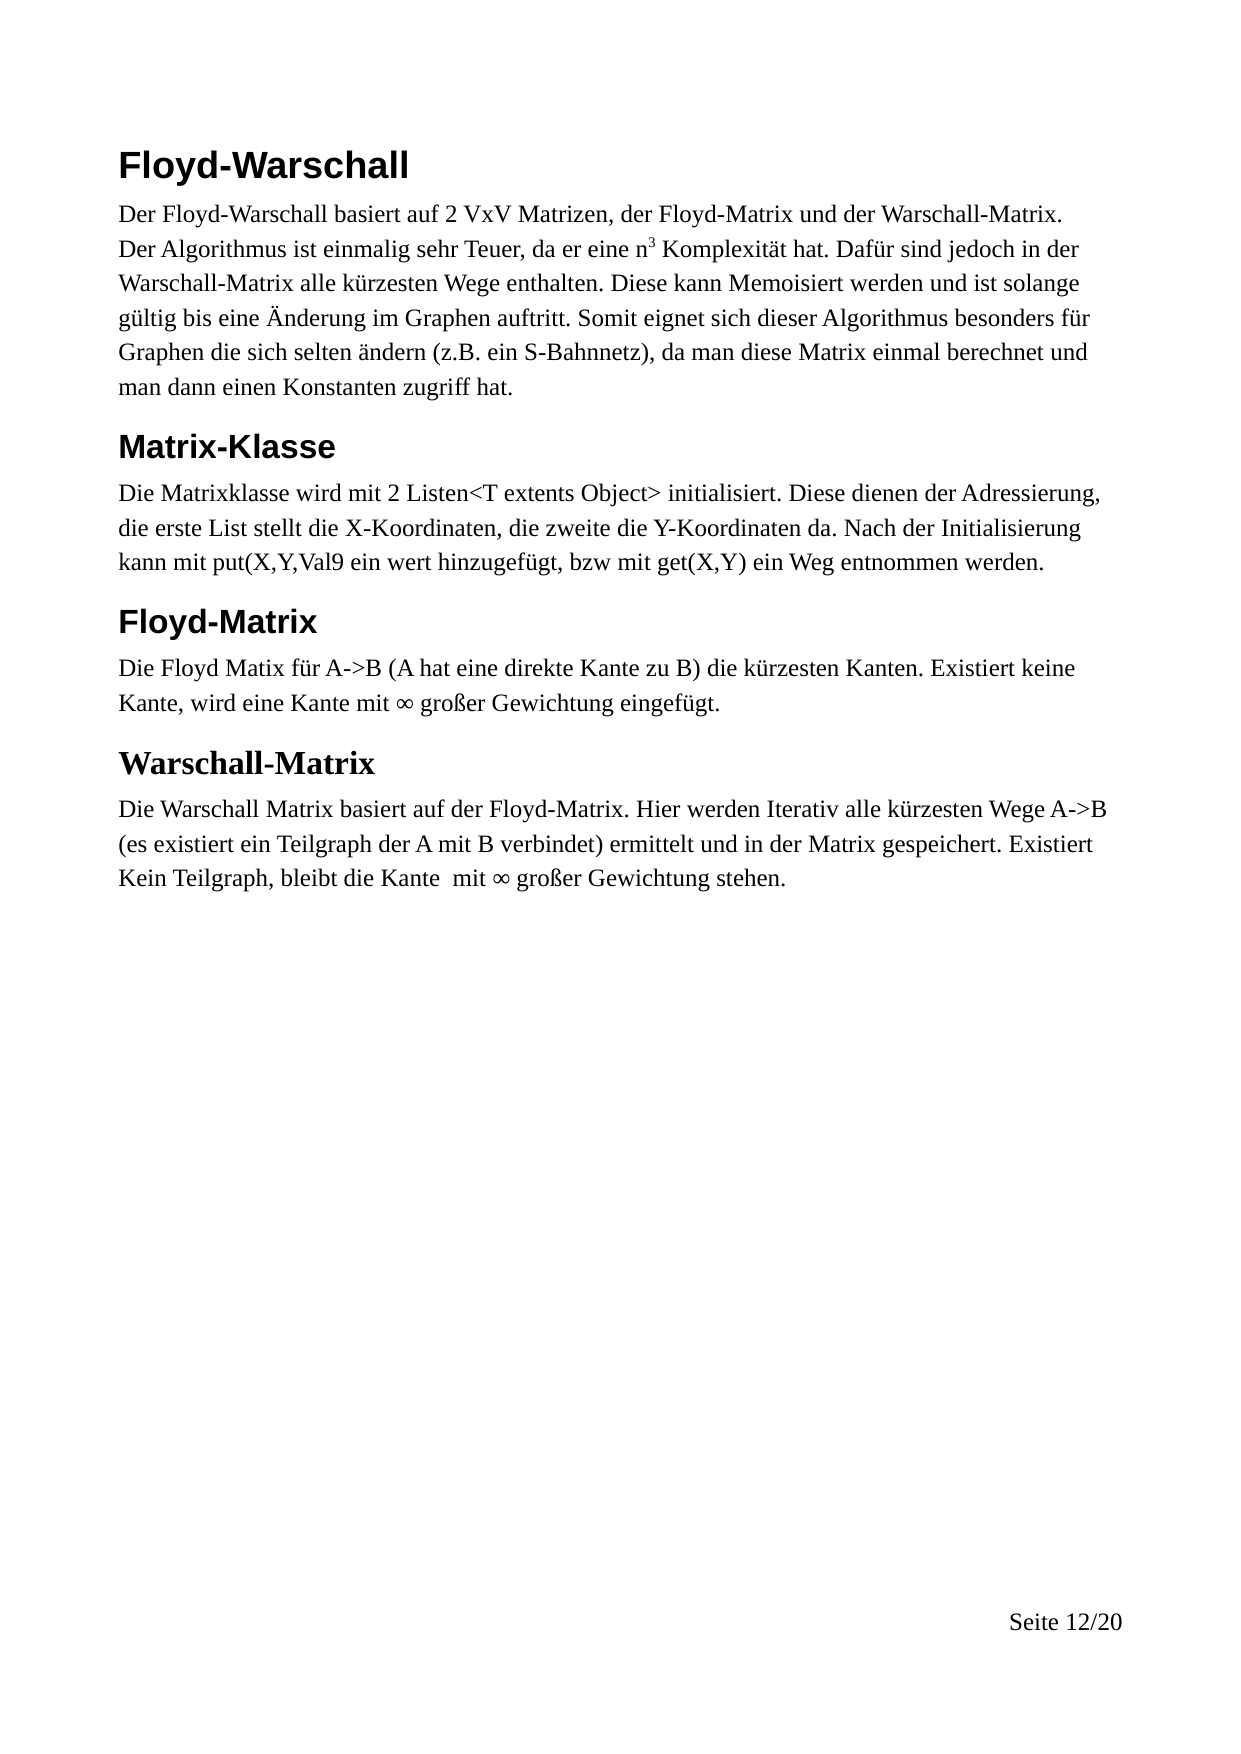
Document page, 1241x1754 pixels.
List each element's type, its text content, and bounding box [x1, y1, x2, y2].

text Die Floyd Matix für A->B (A hat eine direkte Kante zu B) die kürzesten Kanten. Existiert keine Kante, wird eine Kante mit ∞ großer Gewichtung eingefügt. [118, 653, 1122, 717]
text Der Floyd-Warschall basiert auf 2 VxV Matrizen, der Floyd-Matrix und der Warschall-Matrix. Der Algorithmus ist einmalig sehr Teuer, da er eine n3 Komplexität hat. Dafür sind jedoch in der Warschall-Matrix alle kürzesten Wege enthalten. Diese kann Memoisiert werden und ist solange gültig bis eine Änderung im Graphen auftritt. Somit eignet sich dieser Algorithmus besonders für Graphen die sich selten ändern (z.B. ein S-Bahnnetz), da man diese Matrix einmal berechnet und man dann einen Konstanten zugriff hat. [118, 199, 1122, 400]
subtitle Warschall-Matrix [118, 743, 1122, 782]
subtitle Matrix-Klasse [118, 427, 1122, 466]
subtitle Floyd-Warschall [118, 143, 1122, 187]
subtitle Floyd-Matrix [118, 602, 1122, 641]
text Die Warschall Matrix basiert auf der Floyd-Matrix. Hier werden Iterativ alle kürzesten Wege A->B (es existiert ein Teilgraph der A mit B verbindet) ermittelt und in der Matrix gespeichert. Existiert Kein Teilgraph, bleibt die Kante mit ∞ großer Gewichtung stehen. [118, 794, 1122, 892]
text Die Matrixklasse wird mit 2 Listen<T extents Object> initialisiert. Diese dienen der Adressierung, die erste List stellt die X-Koordinaten, die zweite die Y-Koordinaten da. Nach der Initialisierung kann mit put(X,Y,Val9 ein wert hinzugefügt, bzw mit get(X,Y) ein Weg entnommen werden. [118, 478, 1122, 576]
